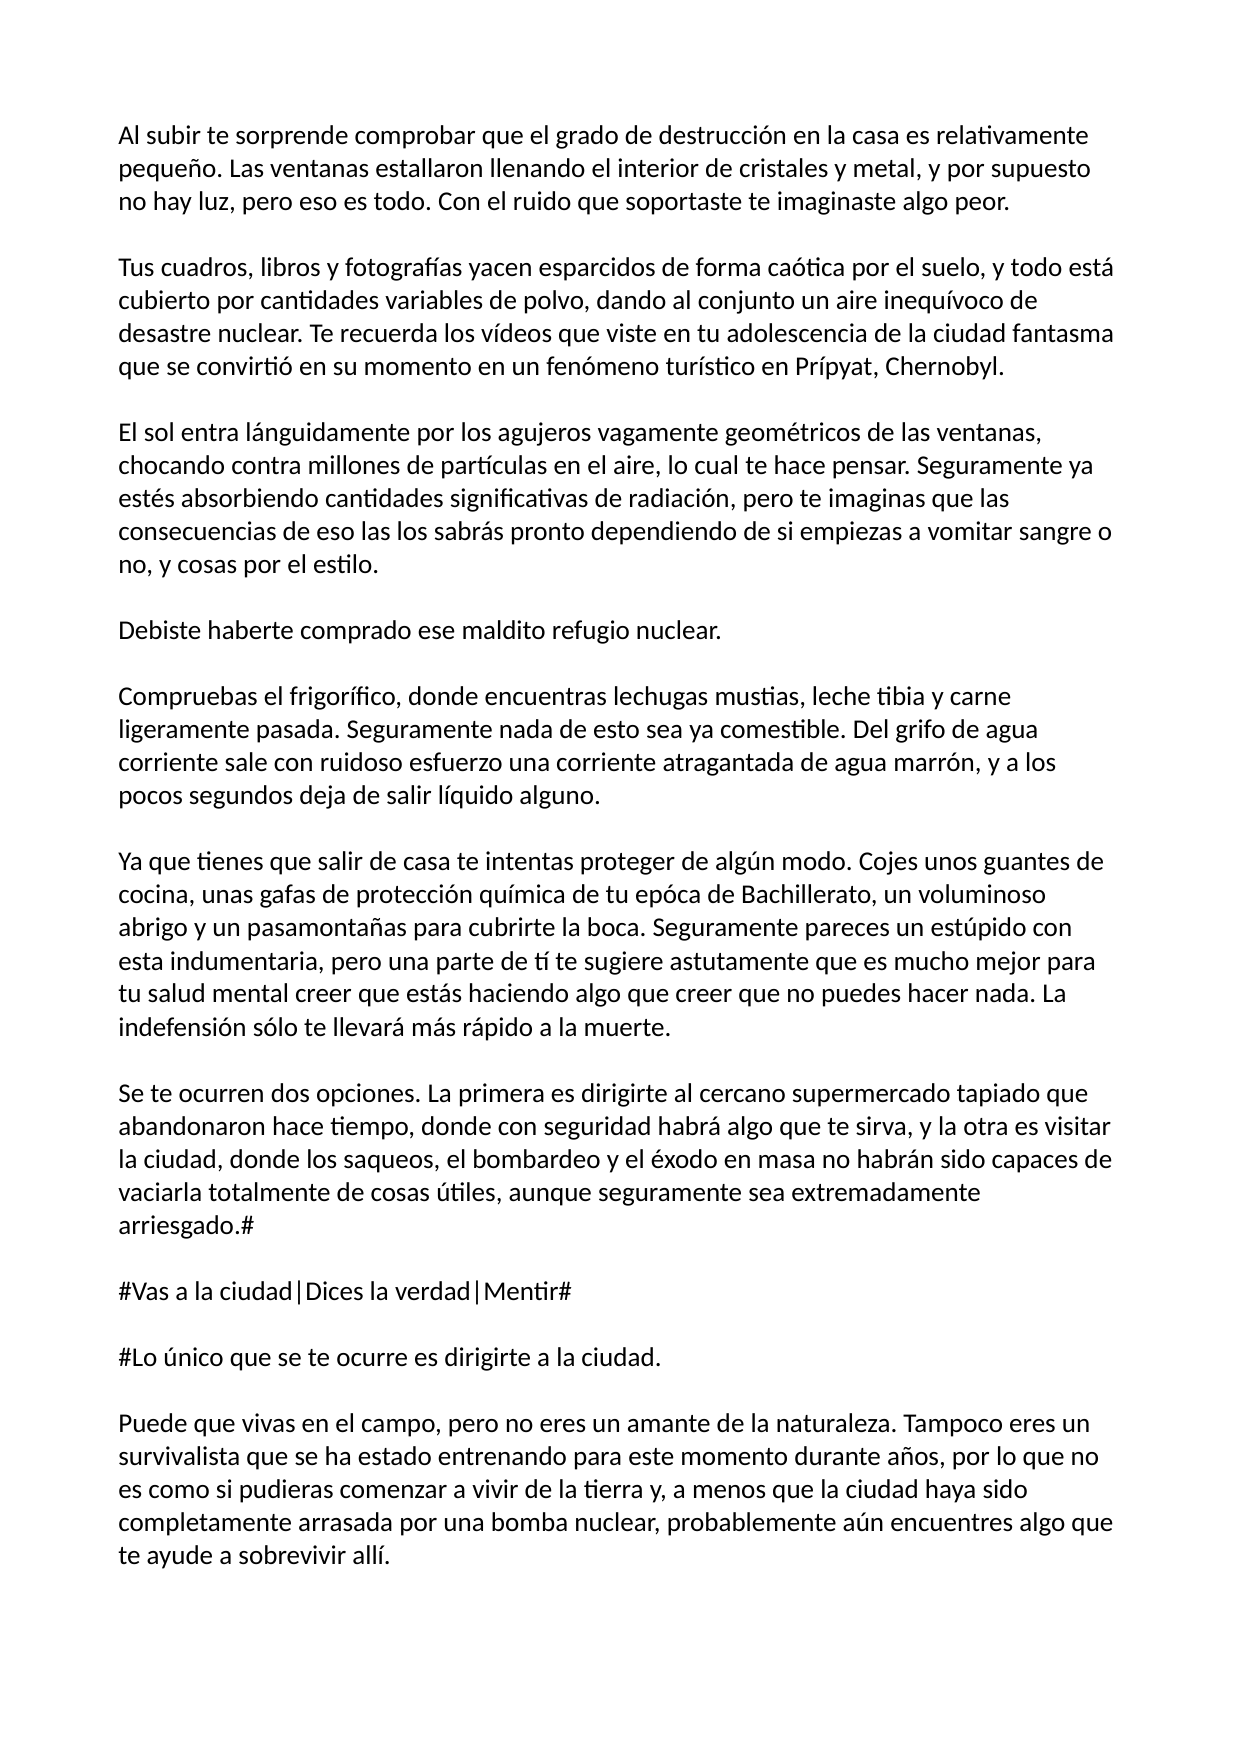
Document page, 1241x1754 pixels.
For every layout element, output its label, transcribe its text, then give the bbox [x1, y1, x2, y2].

text El sol entra lánguidamente por los agujeros vagamente geométricos de las ventanas, chocando contra millones de partículas en el aire, lo cual te hace pensar. Seguramente ya estés absorbiendo cantidades significativas de radiación, pero te imaginas que las consecuencias de eso las los sabrás pronto dependiendo de si empiezas a vomitar sangre o no, y cosas por el estilo. [118, 415, 1122, 580]
text Al subir te sorprende comprobar que el grado de destrucción en la casa es relativamente pequeño. Las ventanas estallaron llenando el interior de cristales y metal, y por supuesto no hay luz, pero eso es todo. Con el ruido que soportaste te imaginaste algo peor. [118, 118, 1122, 217]
text Se te ocurren dos opciones. La primera es dirigirte al cercano supermercado tapiado que abandonaron hace tiempo, donde con seguridad habrá algo que te sirva, y la otra es visitar la ciudad, donde los saqueos, el bombardeo y el éxodo en masa no habrán sido capaces de vaciarla totalmente de cosas útiles, aunque seguramente sea extremadamente arriesgado.# [118, 1076, 1122, 1241]
text Compruebas el frigorífico, donde encuentras lechugas mustias, leche tibia y carne ligeramente pasada. Seguramente nada de esto sea ya comestible. Del grifo de agua corriente sale con ruidoso esfuerzo una corriente atragantada de agua marrón, y a los pocos segundos deja de salir líquido alguno. [118, 679, 1122, 812]
text #Lo único que se te ocurre es dirigirte a la ciudad. [118, 1340, 1122, 1373]
text Debiste haberte comprado ese maldito refugio nuclear. [118, 613, 1122, 646]
text #Vas a la ciudad|Dices la verdad|Mentir# [118, 1274, 1122, 1307]
text Tus cuadros, libros y fotografías yacen esparcidos de forma caótica por el suelo, y todo está cubierto por cantidades variables de polvo, dando al conjunto un aire inequívoco de desastre nuclear. Te recuerda los vídeos que viste en tu adolescencia de la ciudad fantasma que se convirtió en su momento en un fenómeno turístico en Prípyat, Chernobyl. [118, 250, 1122, 382]
text Puede que vivas en el campo, pero no eres un amante de la naturaleza. Tampoco eres un survivalista que se ha estado entrenando para este momento durante años, por lo que no es como si pudieras comenzar a vivir de la tierra y, a menos que la ciudad haya sido completamente arrasada por una bomba nuclear, probablemente aún encuentres algo que te ayude a sobrevivir allí. [118, 1406, 1122, 1571]
text Ya que tienes que salir de casa te intentas proteger de algún modo. Cojes unos guantes de cocina, unas gafas de protección química de tu epóca de Bachillerato, un voluminoso abrigo y un pasamontañas para cubrirte la boca. Seguramente pareces un estúpido con esta indumentaria, pero una parte de tí te sugiere astutamente que es mucho mejor para tu salud mental creer que estás haciendo algo que creer que no puedes hacer nada. La indefensión sólo te llevará más rápido a la muerte. [118, 844, 1122, 1043]
